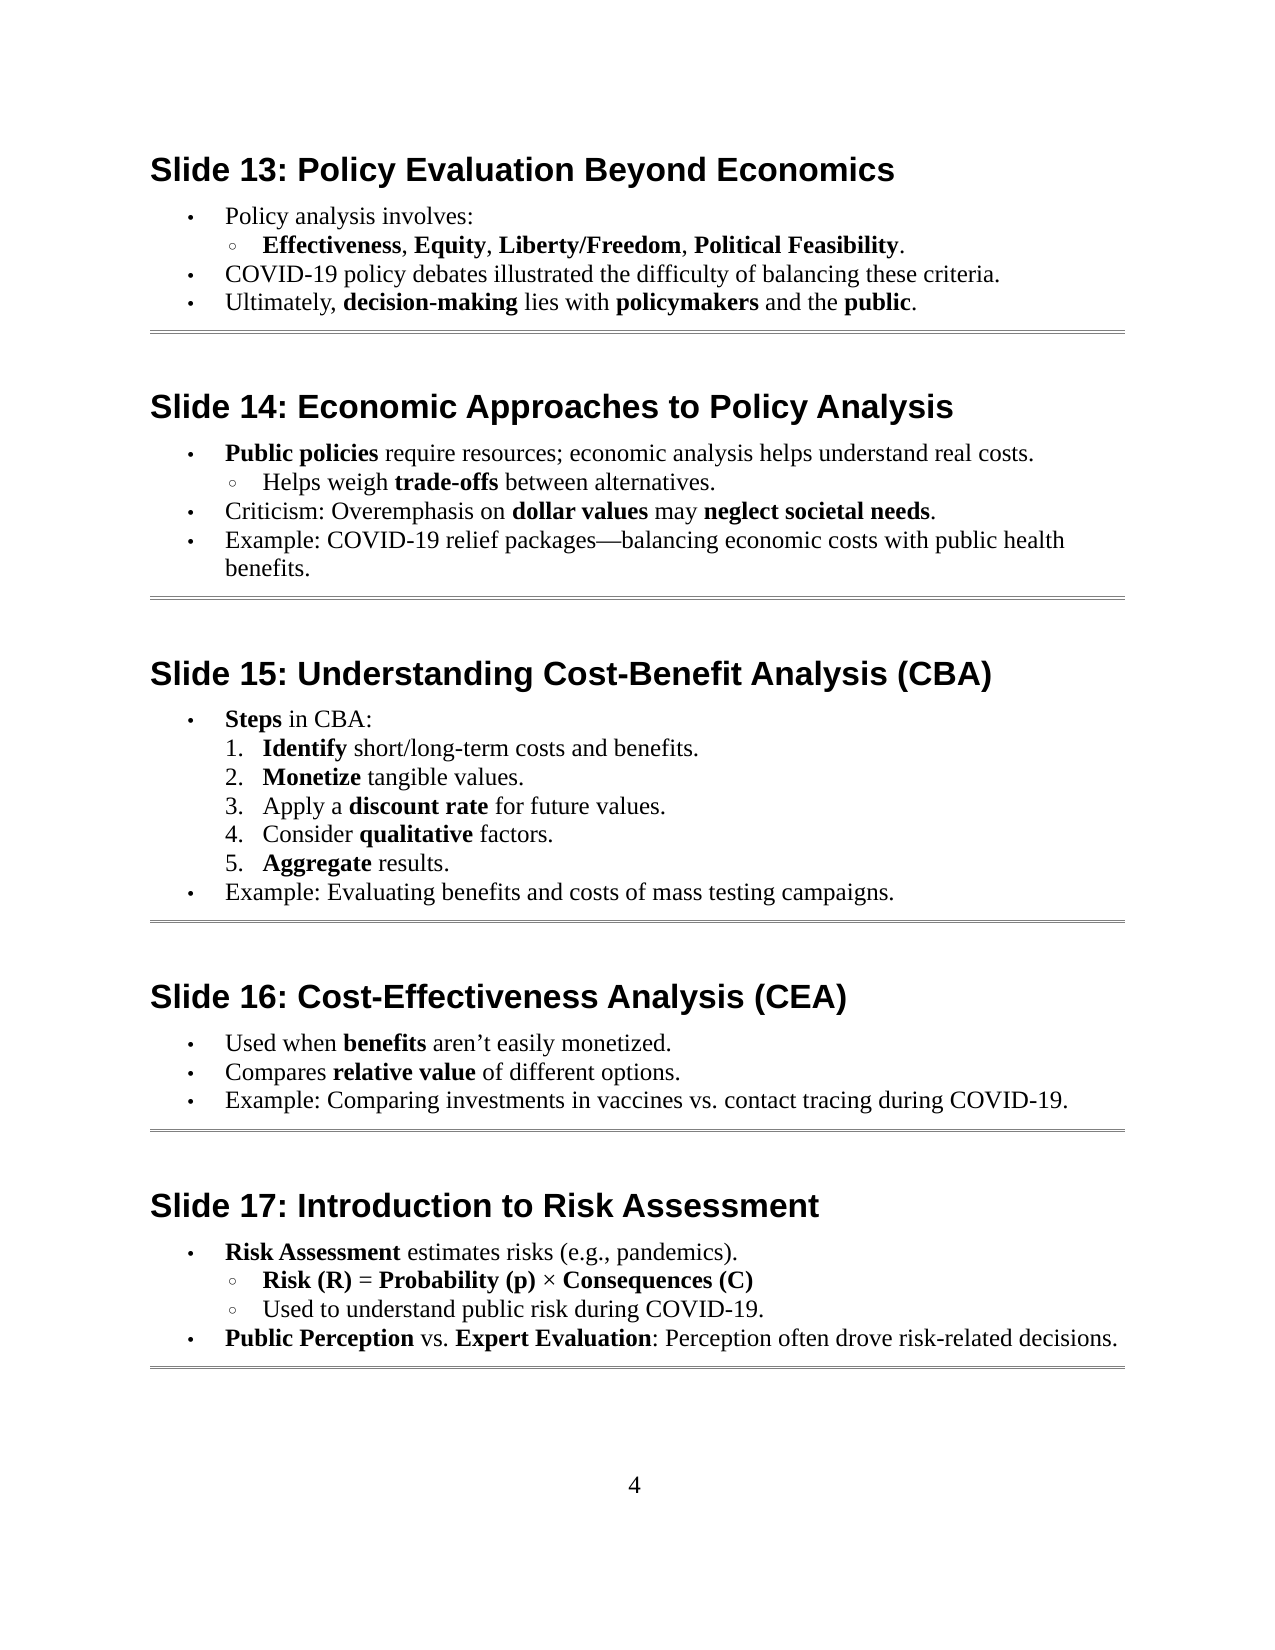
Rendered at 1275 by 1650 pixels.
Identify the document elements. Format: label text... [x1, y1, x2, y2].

subtitle Slide 14: Economic Approaches to Policy Analysis [150, 387, 1125, 426]
list Risk Assessment estimates risks (e.g., pandemics). [187, 1237, 1125, 1265]
subtitle Slide 13: Policy Evaluation Beyond Economics [150, 150, 1125, 189]
list Example: Evaluating benefits and costs of mass testing campaigns. [187, 877, 1125, 906]
list Public policies require resources; economic analysis helps understand real costs. [187, 438, 1125, 467]
list Monetize tangible values. [225, 762, 1125, 791]
list Effectiveness, Equity, Liberty/Freedom, Political Feasibility. [225, 230, 1125, 259]
list Criticism: Overemphasis on dollar values may neglect societal needs. [187, 496, 1125, 525]
list Risk (R) = Probability (p) × Consequences (C) [225, 1265, 1125, 1294]
list Steps in CBA: [187, 704, 1125, 733]
subtitle Slide 16: Cost-Effectiveness Analysis (CEA) [150, 977, 1125, 1016]
list Aggregate results. [225, 848, 1125, 877]
list Used to understand public risk during COVID-19. [225, 1294, 1125, 1323]
list Policy analysis involves: [187, 201, 1125, 230]
list Apply a discount rate for future values. [225, 791, 1125, 819]
list Helps weigh trade-offs between alternatives. [225, 467, 1125, 496]
list Consider qualitative factors. [225, 819, 1125, 848]
list Ultimately, decision-making lies with policymakers and the public. [187, 287, 1125, 316]
subtitle Slide 15: Understanding Cost-Benefit Analysis (CBA) [150, 653, 1125, 692]
subtitle Slide 17: Introduction to Risk Assessment [150, 1185, 1125, 1224]
list Used when benefits aren’t easily monetized. [187, 1028, 1125, 1057]
list Public Perception vs. Expert Evaluation: Perception often drove risk-related decisions. [187, 1323, 1125, 1352]
list Compares relative value of different options. [187, 1057, 1125, 1086]
list Identify short/long-term costs and benefits. [225, 733, 1125, 762]
list Example: COVID-19 relief packages—balancing economic costs with public health benefits. [187, 525, 1125, 582]
list Example: Comparing investments in vaccines vs. contact tracing during COVID-19. [187, 1086, 1125, 1114]
list COVID-19 policy debates illustrated the difficulty of balancing these criteria. [187, 259, 1125, 287]
